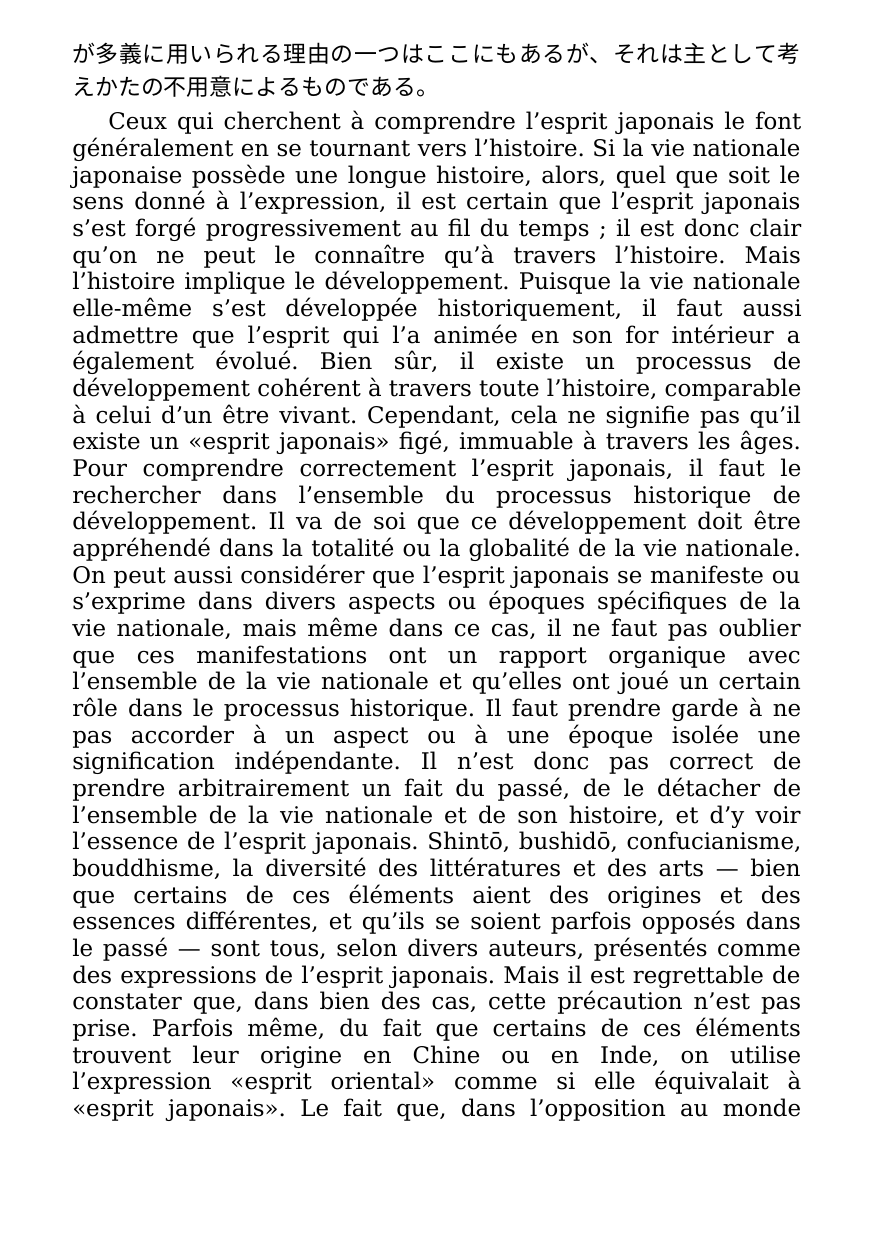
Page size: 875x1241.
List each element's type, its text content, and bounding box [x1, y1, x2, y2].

text Ceux qui cherchent à comprendre l’esprit japonais le font généralement en se tournant vers l’histoire. Si la vie nationale japonaise possède une longue histoire, alors, quel que soit le sens donné à l’expression, il est certain que l’esprit japonais s’est forgé progressivement au fil du temps ; il est donc clair qu’on ne peut le connaître qu’à travers l’histoire. Mais l’histoire implique le développement. Puisque la vie nationale elle-même s’est développée historiquement, il faut aussi admettre que l’esprit qui l’a animée en son for intérieur a également évolué. Bien sûr, il existe un processus de développement cohérent à travers toute l’histoire, comparable à celui d’un être vivant. Cependant, cela ne signifie pas qu’il existe un «esprit japonais» figé, immuable à travers les âges. Pour comprendre correctement l’esprit japonais, il faut le rechercher dans l’ensemble du processus historique de développement. Il va de soi que ce développement doit être appréhendé dans la totalité ou la globalité de la vie nationale. On peut aussi considérer que l’esprit japonais se manifeste ou s’exprime dans divers aspects ou époques spécifiques de la vie nationale, mais même dans ce cas, il ne faut pas oublier que ces manifestations ont un rapport organique avec l’ensemble de la vie nationale et qu’elles ont joué un certain rôle dans le processus historique. Il faut prendre garde à ne pas accorder à un aspect ou à une époque isolée une signification indépendante. Il n’est donc pas correct de prendre arbitrairement un fait du passé, de le détacher de l’ensemble de la vie nationale et de son histoire, et d’y voir l’essence de l’esprit japonais. Shintō, bushidō, confucianisme, bouddhisme, la diversité des littératures et des arts — bien que certains de ces éléments aient des origines et des essences différentes, et qu’ils se soient parfois opposés dans le passé — sont tous, selon divers auteurs, présentés comme des expressions de l’esprit japonais. Mais il est regrettable de constater que, dans bien des cas, cette précaution n’est pas prise. Parfois même, du fait que certains de ces éléments trouvent leur origine en Chine ou en Inde, on utilise l’expression «esprit oriental» comme si elle équivalait à «esprit japonais». Le fait que, dans l’opposition au monde [72, 108, 802, 1122]
text が多義に用いられる理由の一つはここにもあるが、それは主として考えかたの不用意によるものである。 [72, 36, 802, 102]
